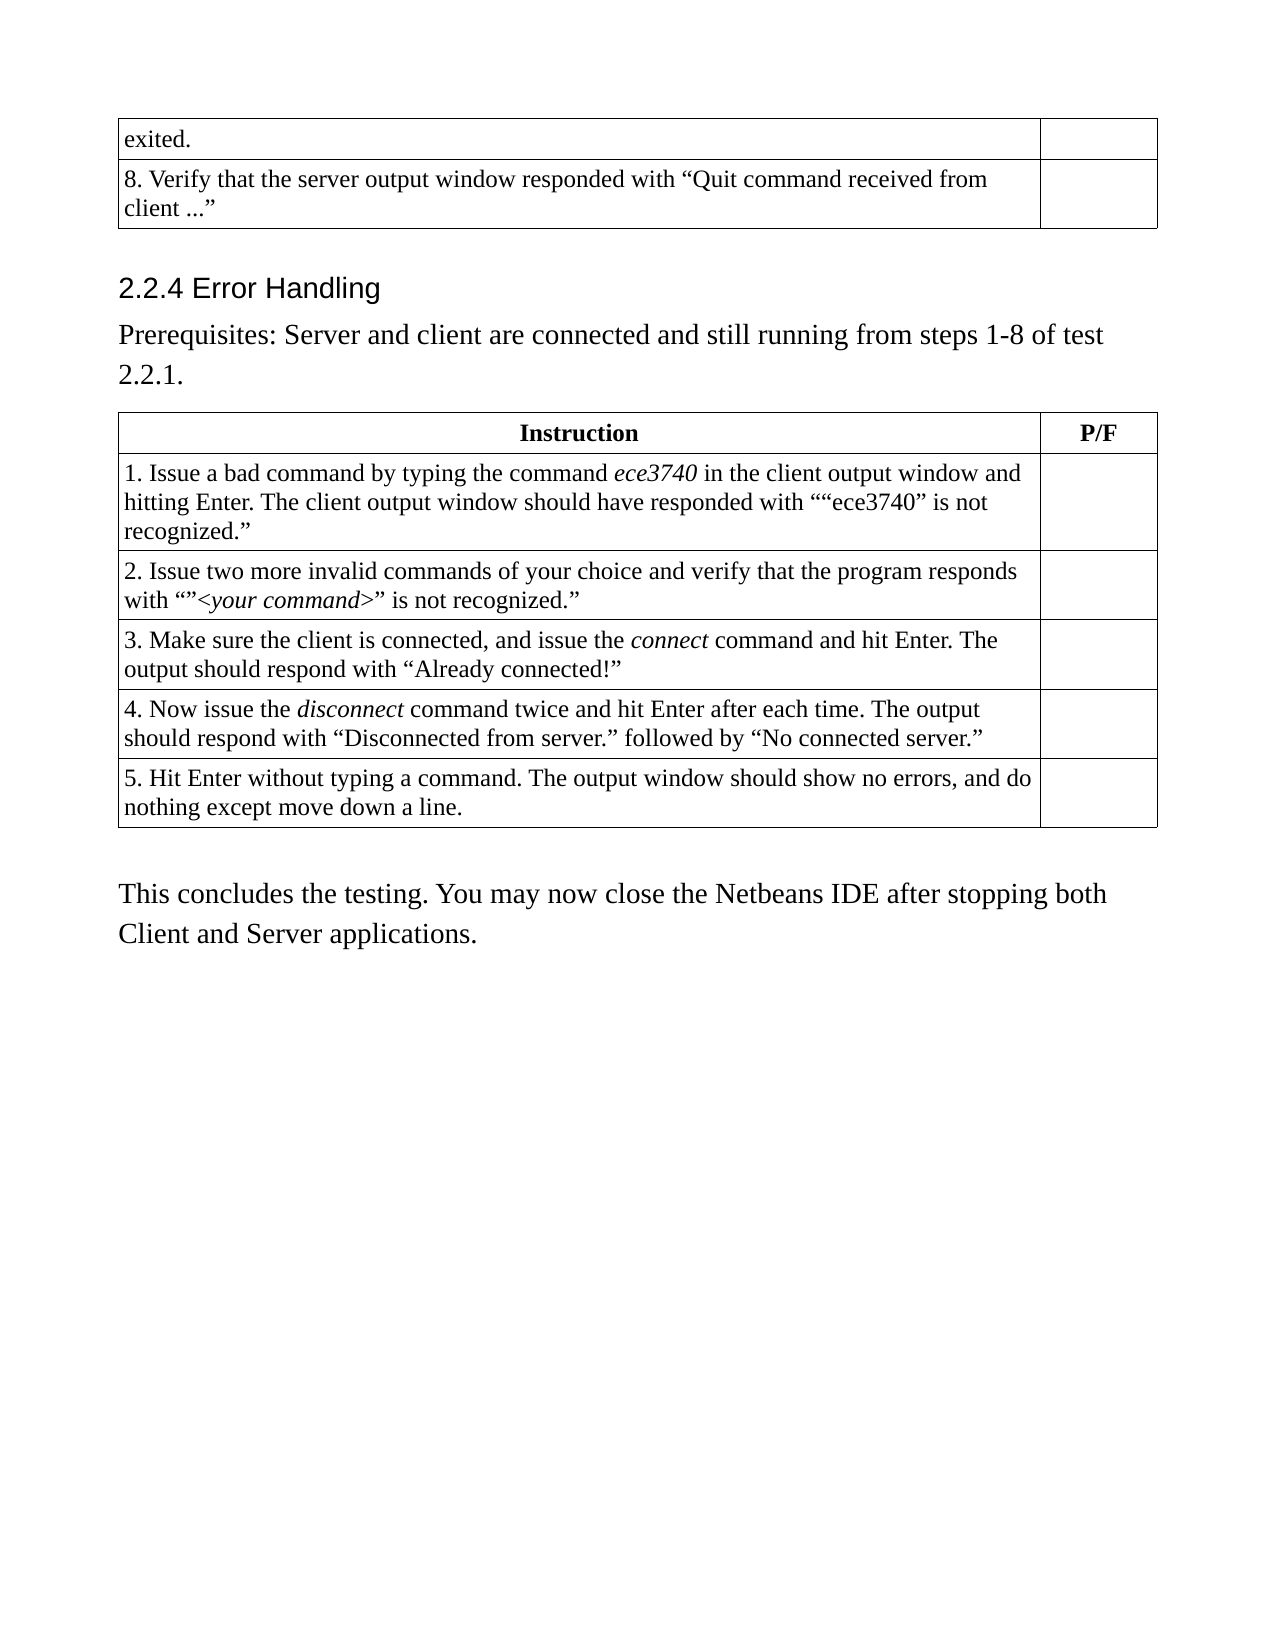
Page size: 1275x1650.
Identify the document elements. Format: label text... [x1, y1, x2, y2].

text This concludes the testing. You may now close the Netbeans IDE after stopping both Client and Server applications. [118, 876, 1157, 949]
table_cell 2. Issue two more invalid commands of your choice and verify that the program responds with “”<your command>” is not recognized.” [119, 551, 1040, 619]
text Prerequisites: Server and client are connected and still running from steps 1-8 of test 2.2.1. [118, 317, 1157, 391]
table_header P/F [1041, 413, 1157, 452]
table_cell exited. [119, 119, 1040, 158]
table_cell 8. Verify that the server output window responded with “Quit command received from client ...” [119, 160, 1040, 227]
table_cell [1041, 454, 1157, 550]
table_cell 5. Hit Enter without typing a command. The output window should show no errors, and do nothing except move down a line. [119, 759, 1040, 827]
table_cell [1041, 690, 1157, 757]
table_cell [1041, 620, 1157, 688]
table_cell [1041, 551, 1157, 619]
table_cell 4. Now issue the disconnect command twice and hit Enter after each time. The output should respond with “Disconnected from server.” followed by “No connected server.” [119, 690, 1040, 757]
table_cell [1041, 160, 1157, 227]
table_cell 1. Issue a bad command by typing the command ece3740 in the client output window and hitting Enter. The client output window should have responded with ““ece3740” is not recognized.” [119, 454, 1040, 550]
subtitle 2.2.4 Error Handling [118, 271, 1157, 305]
table_cell [1041, 119, 1157, 158]
table_cell [1041, 759, 1157, 827]
table_header Instruction [119, 413, 1040, 452]
table_cell 3. Make sure the client is connected, and issue the connect command and hit Enter. The output should respond with “Already connected!” [119, 620, 1040, 688]
